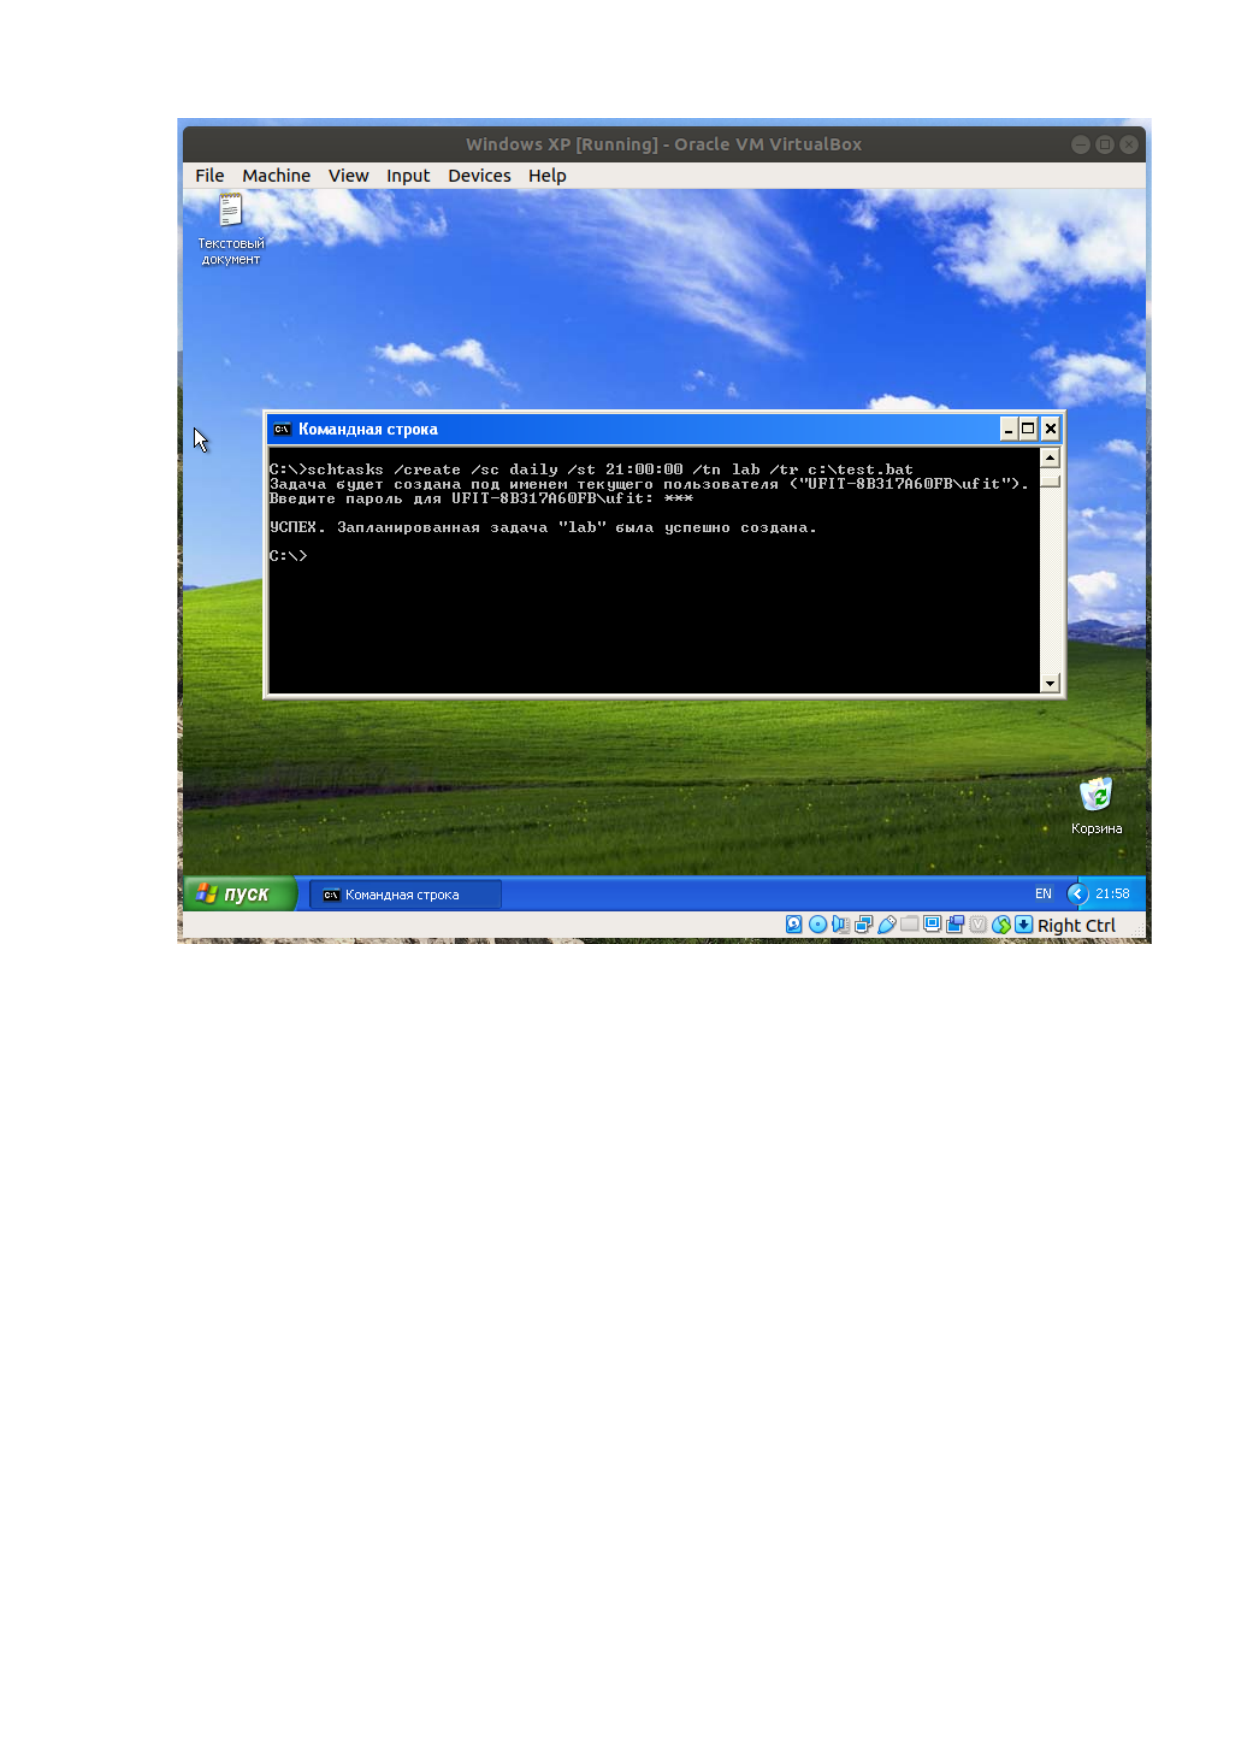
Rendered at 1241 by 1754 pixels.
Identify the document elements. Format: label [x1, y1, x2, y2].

picture [177, 118, 1152, 944]
